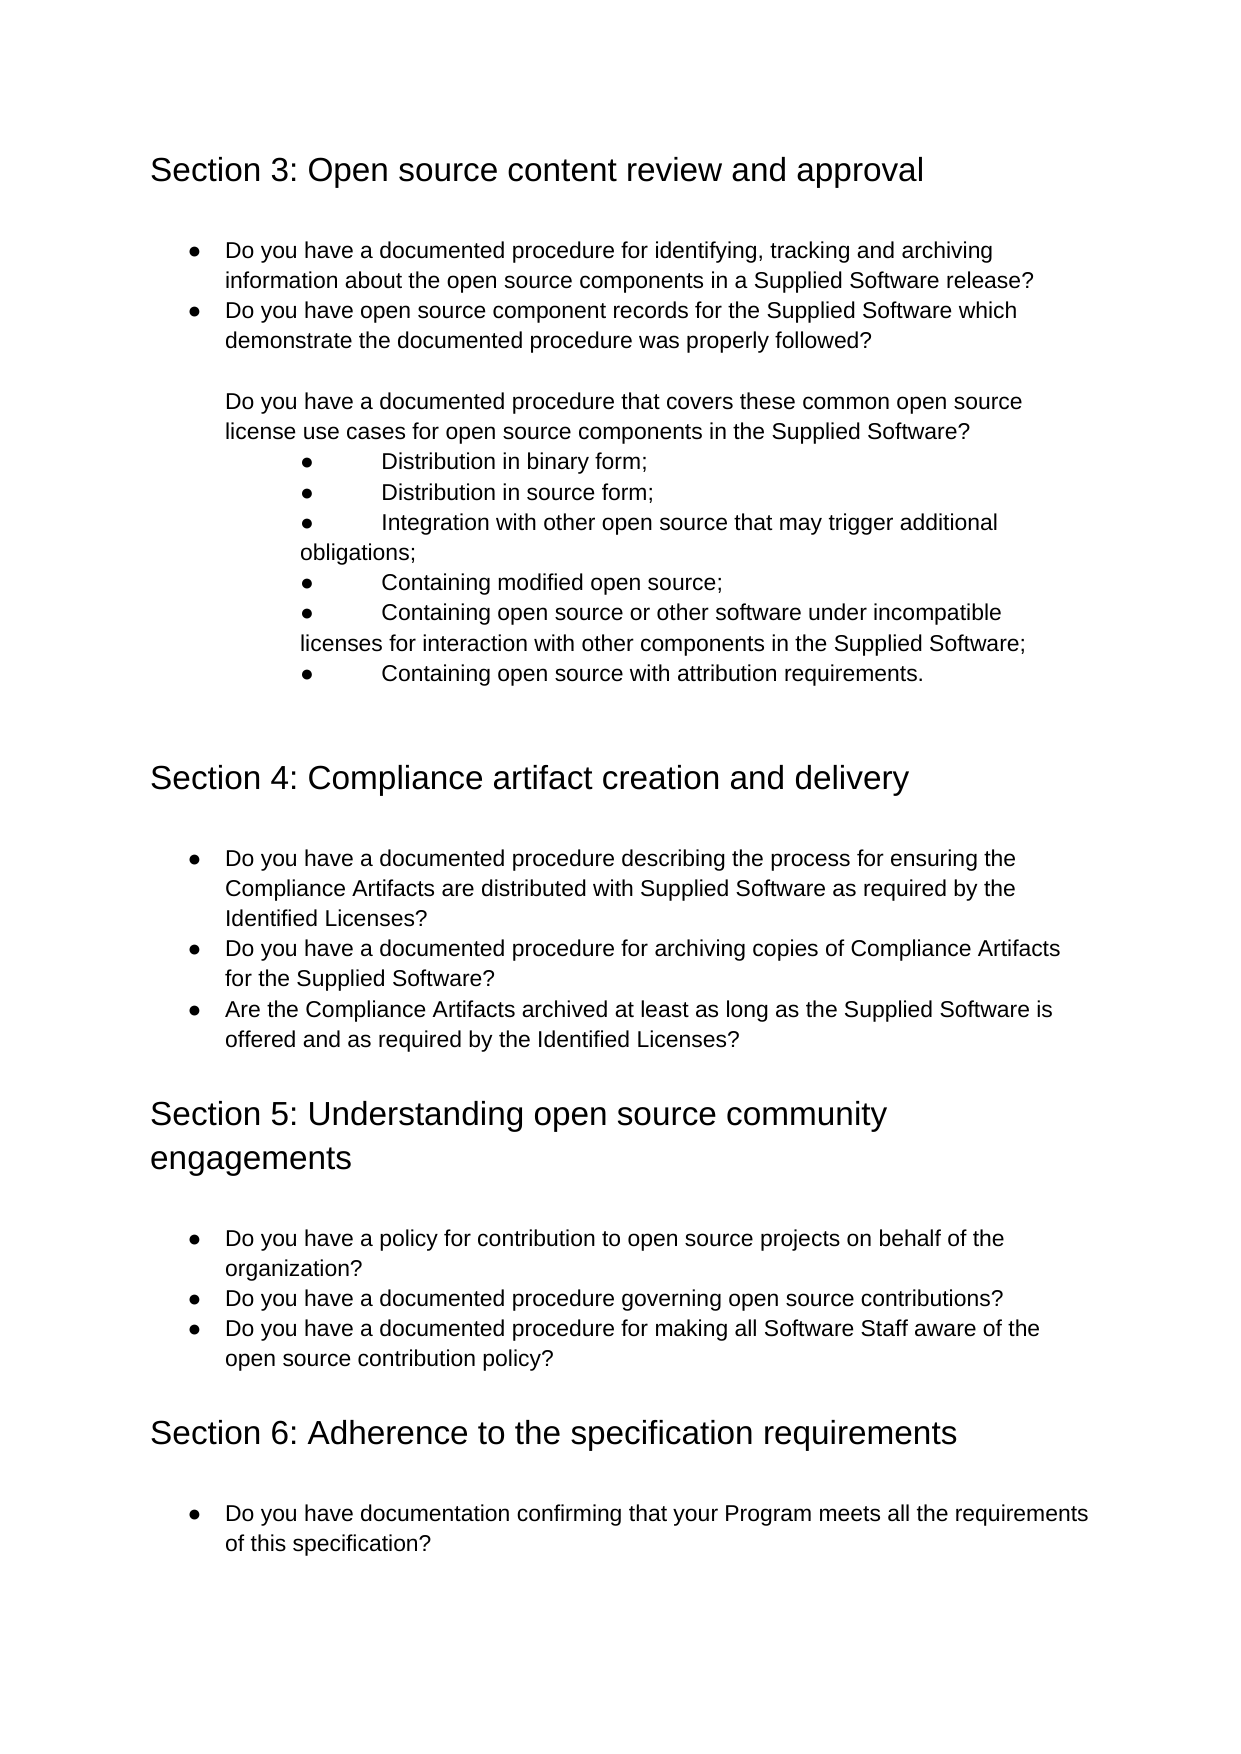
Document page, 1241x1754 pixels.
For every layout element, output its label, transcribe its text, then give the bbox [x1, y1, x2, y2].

list Do you have documentation confirming that your Program meets all the requirements of this specification? [187, 1500, 1090, 1557]
list Do you have open source component records for the Supplied Software which demonstrate the documented procedure was properly followed? [187, 297, 1090, 354]
subtitle Section 6: Adherence to the specification requirements [150, 1413, 1090, 1452]
list Are the Compliance Artifacts archived at least as long as the Supplied Software is offered and as required by the Identified Licenses? [187, 996, 1090, 1052]
list Do you have a policy for contribution to open source projects on behalf of the organization? [187, 1224, 1090, 1281]
text Do you have a documented procedure that covers these common open source license use cases for open source components in the Supplied Software? [225, 388, 1090, 444]
subtitle Section 3: Open source content review and approval [150, 150, 1090, 188]
list Containing open source with attribution requirements. [300, 660, 1090, 686]
list Do you have a documented procedure for identifying, tracking and archiving information about the open source components in a Supplied Software release? [187, 237, 1090, 293]
list Containing modified open source; [300, 569, 1090, 596]
list Do you have a documented procedure governing open source contributions? [187, 1285, 1090, 1311]
list Containing open source or other software under incompatible licenses for interaction with other components in the Supplied Software; [300, 599, 1090, 656]
list Do you have a documented procedure for making all Software Staff aware of the open source contribution policy? [187, 1315, 1090, 1372]
list Distribution in binary form; [300, 448, 1090, 475]
list Integration with other open source that may trigger additional obligations; [300, 509, 1090, 565]
subtitle Section 5: Understanding open source community engagements [150, 1093, 1090, 1176]
list Do you have a documented procedure describing the process for ensuring the Compliance Artifacts are distributed with Supplied Software as required by the Identified Licenses? [187, 844, 1090, 931]
list Do you have a documented procedure for archiving copies of Compliance Artifacts for the Supplied Software? [187, 935, 1090, 992]
subtitle Section 4: Compliance artifact creation and delivery [150, 758, 1090, 796]
list Distribution in source form; [300, 478, 1090, 505]
